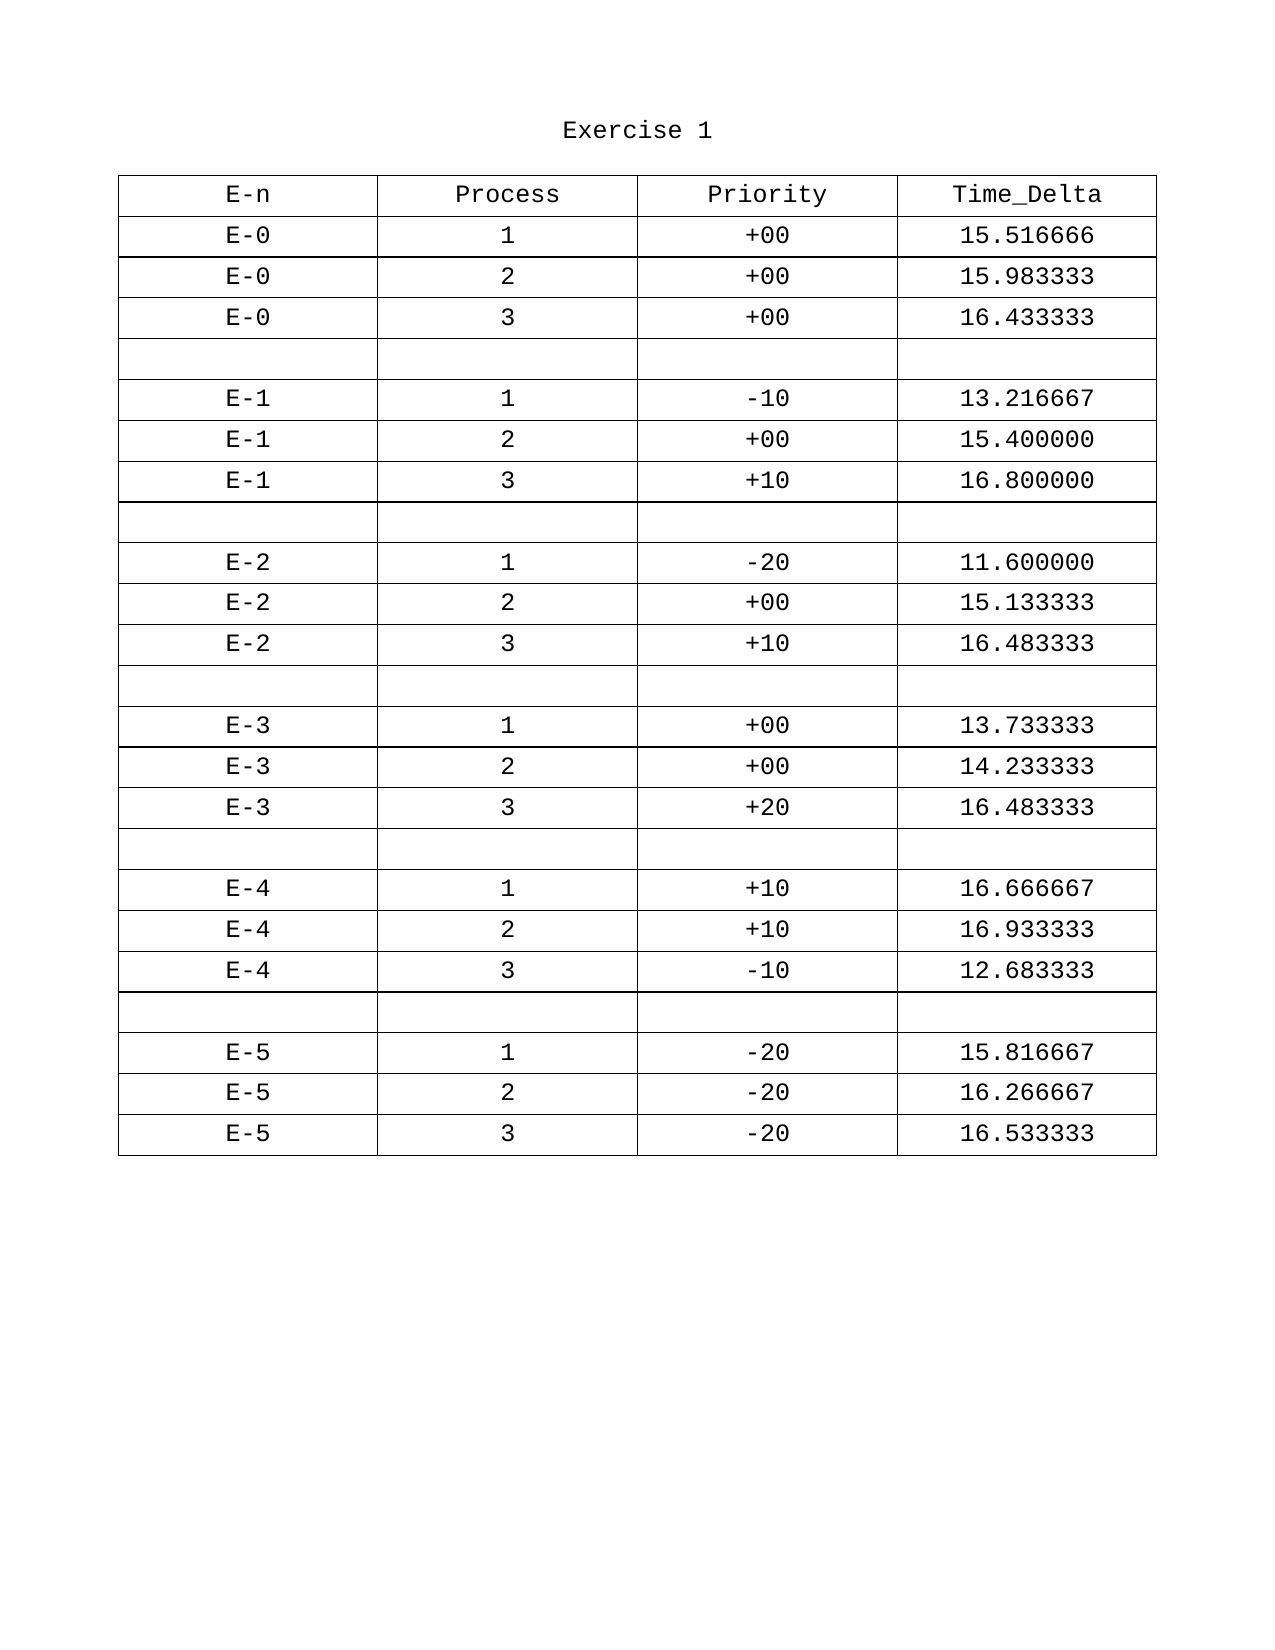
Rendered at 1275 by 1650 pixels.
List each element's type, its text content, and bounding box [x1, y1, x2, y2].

table_cell 1 [378, 543, 637, 583]
table_cell 16.533333 [898, 1115, 1156, 1155]
table_header Priority [638, 176, 897, 216]
table_cell -20 [638, 1033, 897, 1073]
table_cell +00 [638, 421, 897, 461]
table_cell [898, 993, 1156, 1032]
table_cell 3 [378, 625, 637, 665]
table_cell E-1 [119, 380, 377, 420]
table_cell 3 [378, 952, 637, 991]
table_cell E-5 [119, 1074, 377, 1114]
table_cell E-3 [119, 748, 377, 787]
text Exercise 1 [118, 118, 1157, 146]
table_cell 2 [378, 258, 637, 297]
table_cell 16.483333 [898, 625, 1156, 665]
table_cell 2 [378, 421, 637, 461]
table_cell 16.433333 [898, 298, 1156, 338]
table_cell 16.266667 [898, 1074, 1156, 1114]
table_cell E-1 [119, 462, 377, 501]
table_cell 15.983333 [898, 258, 1156, 297]
table_cell 15.516666 [898, 217, 1156, 256]
table_cell 11.600000 [898, 543, 1156, 583]
table_cell 12.683333 [898, 952, 1156, 991]
table_cell E-5 [119, 1033, 377, 1073]
table_cell [378, 829, 637, 869]
table_header E-n [119, 176, 377, 216]
table_cell [898, 829, 1156, 869]
table_cell +00 [638, 258, 897, 297]
table_cell 1 [378, 707, 637, 746]
table_cell 15.133333 [898, 584, 1156, 624]
table_cell [119, 503, 377, 542]
table_cell 16.933333 [898, 911, 1156, 951]
table_cell 2 [378, 911, 637, 951]
table_cell 3 [378, 1115, 637, 1155]
table_cell E-4 [119, 952, 377, 991]
table_cell 1 [378, 217, 637, 256]
table_cell +10 [638, 870, 897, 910]
table_cell 13.733333 [898, 707, 1156, 746]
table_cell [378, 339, 637, 379]
table_cell E-2 [119, 543, 377, 583]
table_cell +10 [638, 625, 897, 665]
table_cell E-0 [119, 217, 377, 256]
table_cell 3 [378, 462, 637, 501]
table_cell 16.800000 [898, 462, 1156, 501]
table_cell -20 [638, 1074, 897, 1114]
table_cell +20 [638, 788, 897, 828]
table_cell -10 [638, 952, 897, 991]
table_cell E-3 [119, 788, 377, 828]
table_cell 1 [378, 380, 637, 420]
table_cell E-3 [119, 707, 377, 746]
table_cell 15.400000 [898, 421, 1156, 461]
table_cell [119, 339, 377, 379]
table_cell 2 [378, 748, 637, 787]
table_cell [638, 339, 897, 379]
table_cell 14.233333 [898, 748, 1156, 787]
table_cell +10 [638, 911, 897, 951]
table_cell [898, 503, 1156, 542]
table_cell +00 [638, 298, 897, 338]
table_cell E-4 [119, 911, 377, 951]
table_cell [378, 993, 637, 1032]
table_cell -20 [638, 543, 897, 583]
table_cell E-5 [119, 1115, 377, 1155]
table_cell 13.216667 [898, 380, 1156, 420]
table_cell [638, 503, 897, 542]
table_cell 1 [378, 870, 637, 910]
table_cell [378, 503, 637, 542]
table_cell [898, 339, 1156, 379]
table_header Time_Delta [898, 176, 1156, 216]
table_cell [119, 829, 377, 869]
table_cell E-2 [119, 625, 377, 665]
table_cell E-0 [119, 258, 377, 297]
table_cell [638, 829, 897, 869]
table_cell +00 [638, 217, 897, 256]
table_cell [119, 666, 377, 706]
table_cell 3 [378, 788, 637, 828]
table_cell +00 [638, 584, 897, 624]
table_cell [898, 666, 1156, 706]
table_cell 3 [378, 298, 637, 338]
table_cell [119, 993, 377, 1032]
table_cell 16.666667 [898, 870, 1156, 910]
table_cell +00 [638, 707, 897, 746]
table_cell E-0 [119, 298, 377, 338]
table_cell 2 [378, 584, 637, 624]
table_cell E-4 [119, 870, 377, 910]
table_cell 1 [378, 1033, 637, 1073]
table_header Process [378, 176, 637, 216]
table_cell +10 [638, 462, 897, 501]
table_cell E-1 [119, 421, 377, 461]
table_cell E-2 [119, 584, 377, 624]
table_cell -10 [638, 380, 897, 420]
table_cell 16.483333 [898, 788, 1156, 828]
table_cell 15.816667 [898, 1033, 1156, 1073]
table_cell -20 [638, 1115, 897, 1155]
table_cell [638, 666, 897, 706]
table_cell 2 [378, 1074, 637, 1114]
table_cell +00 [638, 748, 897, 787]
table_cell [378, 666, 637, 706]
table_cell [638, 993, 897, 1032]
